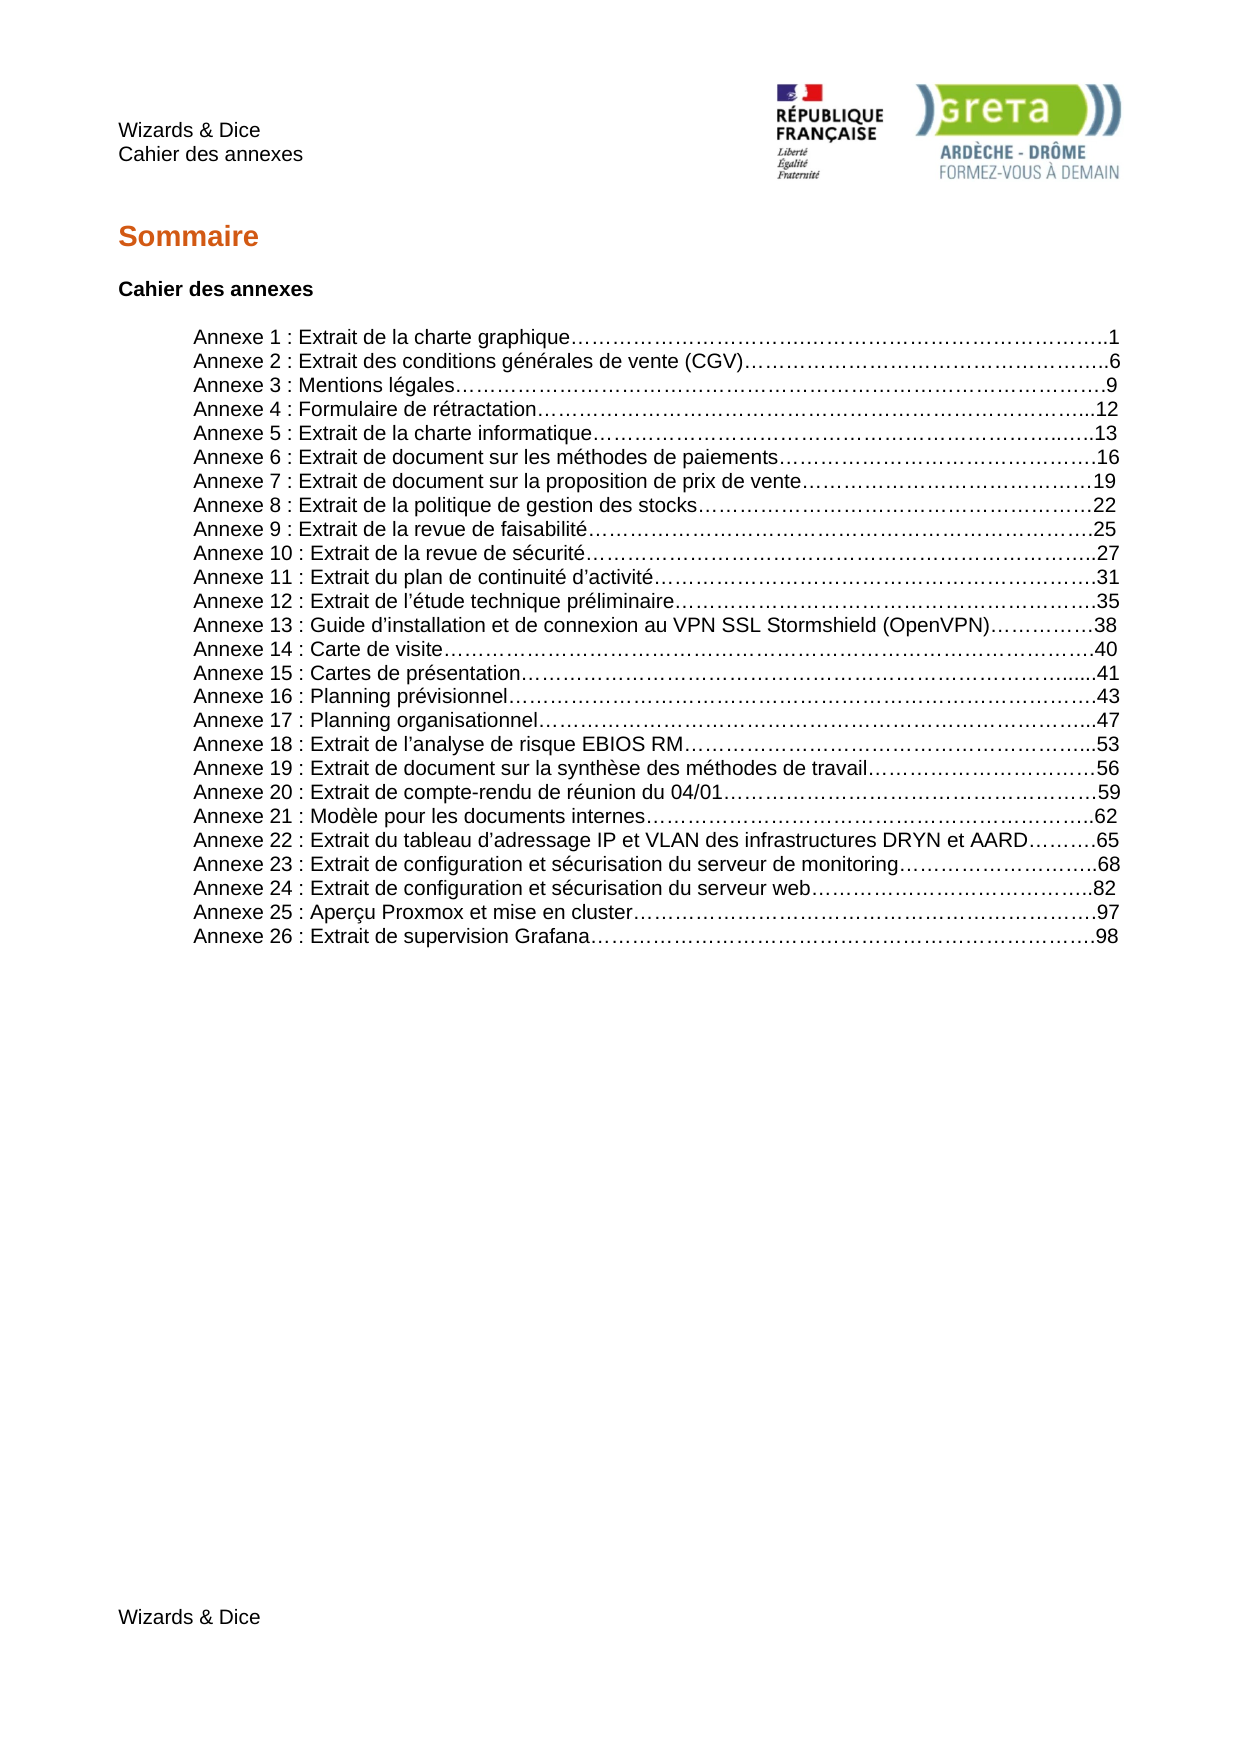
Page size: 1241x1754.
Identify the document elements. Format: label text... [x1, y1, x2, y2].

text Annexe 11 : Extrait du plan de continuité d’activité……………………………………………………….31 [193, 564, 1122, 588]
text Annexe 18 : Extrait de l’analyse de risque EBIOS RM…………………………………………………...53 [193, 732, 1122, 756]
text Annexe 8 : Extrait de la politique de gestion des stocks…………………………………………………22 [193, 493, 1122, 517]
text Sommaire [118, 219, 1122, 253]
text Annexe 19 : Extrait de document sur la synthèse des méthodes de travail……………………………56 [193, 756, 1122, 780]
text Annexe 23 : Extrait de configuration et sécurisation du serveur de monitoring………………………..68 [193, 852, 1122, 876]
text Annexe 2 : Extrait des conditions générales de vente (CGV)……………………………………………..6 [193, 349, 1122, 373]
text Annexe 9 : Extrait de la revue de faisabilité……………………………………………………………….25 [193, 517, 1122, 541]
text Annexe 13 : Guide d’installation et de connexion au VPN SSL Stormshield (OpenVPN)……………38 [193, 612, 1122, 636]
text Annexe 10 : Extrait de la revue de sécurité………………………………………………………………..27 [193, 541, 1122, 564]
text Annexe 7 : Extrait de document sur la proposition de prix de vente……………………………………19 [193, 469, 1122, 493]
text Annexe 16 : Planning prévisionnel………………………………………………………………………….43 [193, 684, 1122, 708]
text Annexe 6 : Extrait de document sur les méthodes de paiements……………………………………….16 [193, 445, 1122, 469]
picture [776, 82, 1124, 182]
text Annexe 26 : Extrait de supervision Grafana……………………………………………………………….98 [193, 924, 1122, 948]
text Annexe 22 : Extrait du tableau d’adressage IP et VLAN des infrastructures DRYN et AARD……….65 [193, 828, 1122, 852]
text Annexe 24 : Extrait de configuration et sécurisation du serveur web…………………………………..82 [193, 876, 1122, 900]
text Annexe 14 : Carte de visite………………………………………………………………………………….40 [193, 636, 1122, 660]
text Annexe 20 : Extrait de compte-rendu de réunion du 04/01………………………………………………59 [193, 780, 1122, 804]
text Annexe 15 : Cartes de présentation……………………………………………………………………......41 [193, 660, 1122, 684]
text Annexe 12 : Extrait de l’étude technique préliminaire…………………………………………………….35 [193, 588, 1122, 612]
text Annexe 4 : Formulaire de rétractation……………………………………………………………………...12 [193, 397, 1122, 421]
text Annexe 3 : Mentions légales………………………………………………………………………………….9 [193, 373, 1122, 397]
text Annexe 1 : Extrait de la charte graphique…………………………….……………………………………..1 [193, 325, 1122, 349]
text Annexe 5 : Extrait de la charte informatique…………………………………………………………..…..13 [193, 421, 1122, 445]
text Annexe 17 : Planning organisationnel……………………………………………………………………...47 [193, 708, 1122, 732]
text Annexe 21 : Modèle pour les documents internes………………………………………………………..62 [193, 804, 1122, 828]
text Cahier des annexes [118, 277, 1122, 301]
text Annexe 25 : Aperçu Proxmox et mise en cluster………………………………………………………….97 [193, 900, 1122, 924]
